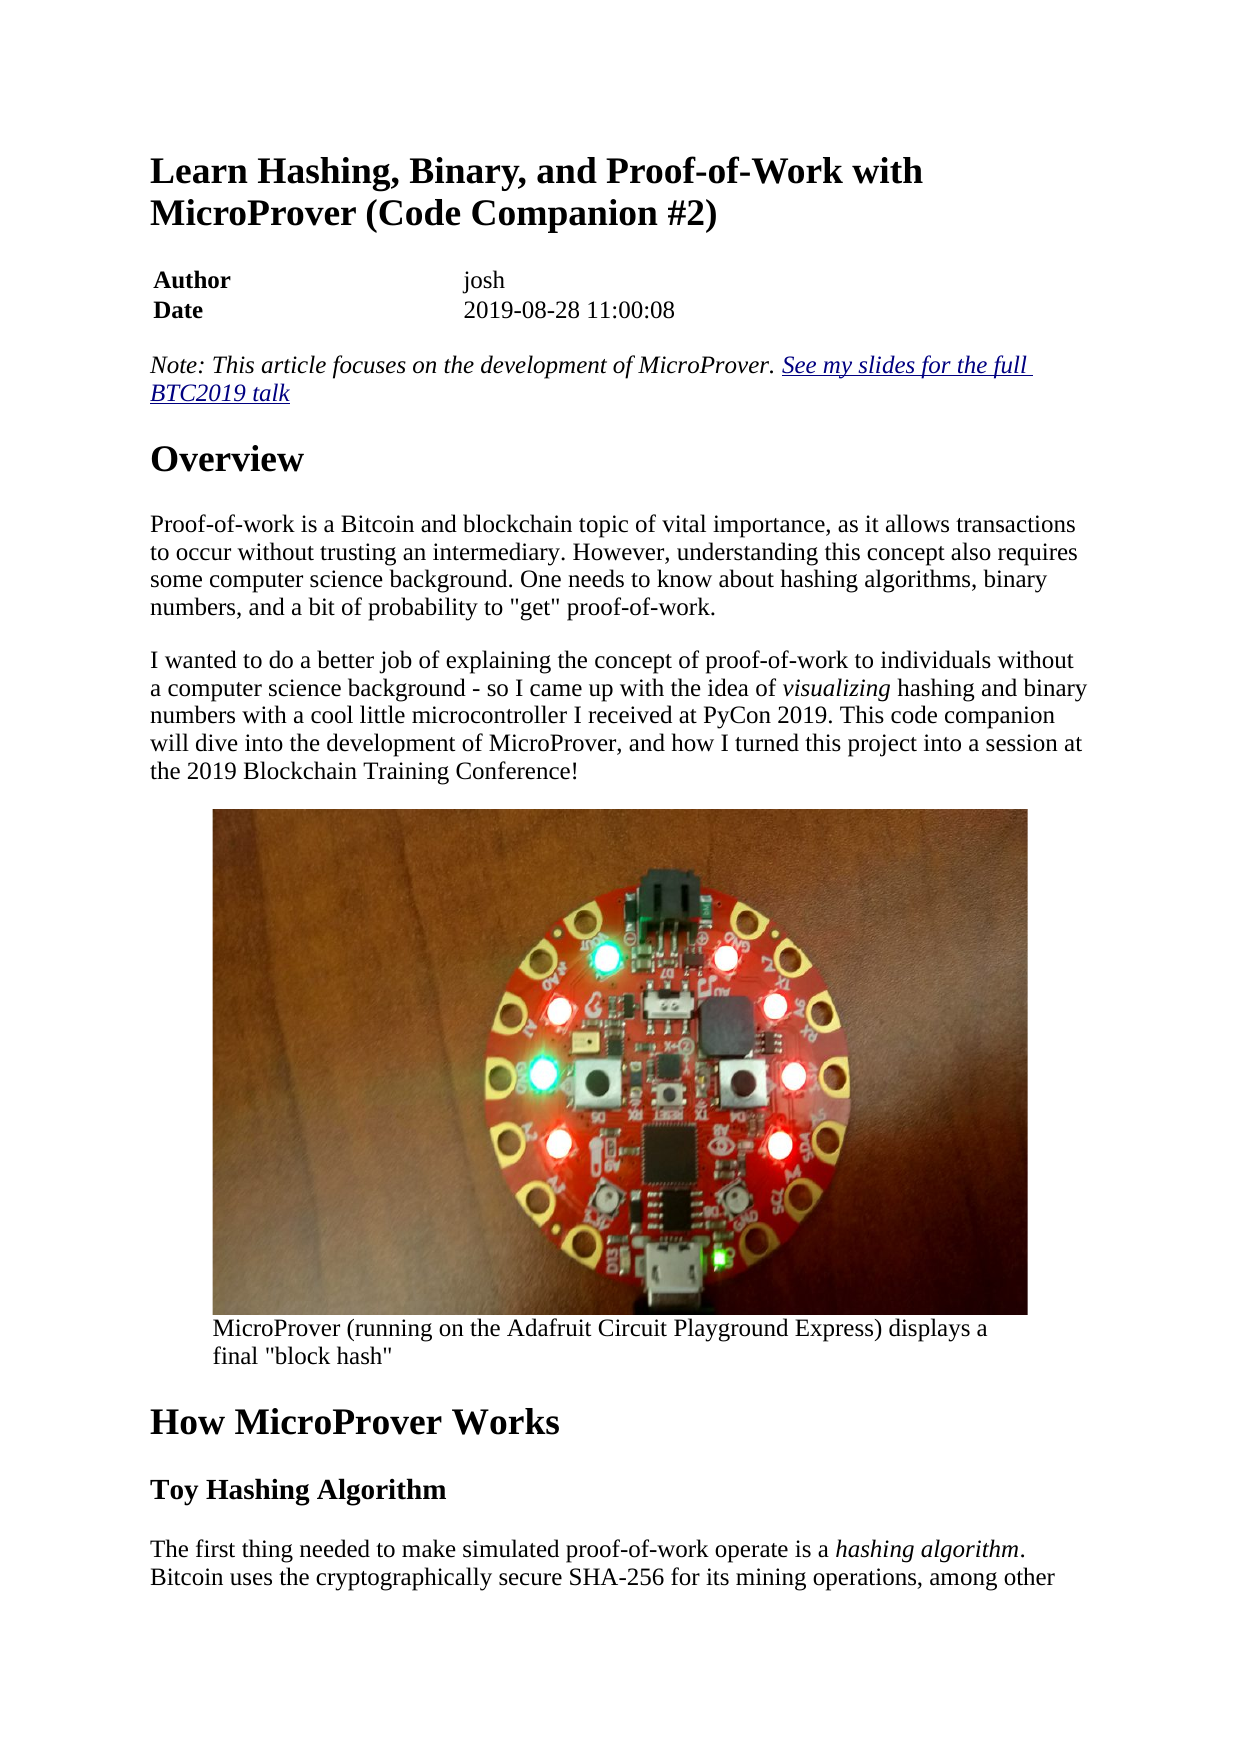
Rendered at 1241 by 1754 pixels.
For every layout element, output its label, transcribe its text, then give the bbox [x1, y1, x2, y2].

picture [212, 809, 1028, 1315]
text The first thing needed to make simulated proof-of-work operate is a hashing algorithm. Bitcoin uses the cryptographically secure SHA-256 for its mining operations, among other [150, 1535, 1090, 1591]
subtitle Toy Hashing Algorithm [150, 1473, 1090, 1506]
text I wanted to do a better job of explaining the concept of proof-of-work to individuals without a computer science background - so I came up with the idea of visualizing hashing and binary numbers with a cool little microcontroller I received at PyCon 2019. This code companion will dive into the development of MicroProver, and how I turned this project into a session at the 2019 Blockchain Training Conference! [150, 646, 1090, 784]
text Proof-of-work is a Bitcoin and blockchain topic of vital importance, as it allows transactions to occur without trusting an intermediary. However, understanding this concept also requires some computer science background. One needs to know about hashing algorithms, binary numbers, and a bit of probability to "get" proof-of-work. [150, 510, 1090, 621]
text MicroProver (running on the Adafruit Circuit Playground Express) displays a final "block hash" [212, 1315, 1028, 1370]
table_cell Date [152, 295, 462, 326]
table_header Author [152, 264, 462, 295]
subtitle Overview [150, 437, 1090, 479]
table_cell 2019-08-28 11:00:08 [462, 295, 1092, 326]
subtitle Learn Hashing, Binary, and Proof-of-Work with MicroProver (Code Companion #2) [150, 150, 1090, 233]
subtitle How MicroProver Works [150, 1401, 1090, 1442]
table_header josh [462, 264, 1092, 295]
text Note: This article focuses on the development of MicroProver. See my slides for the full BTC2019 talk [150, 351, 1090, 406]
